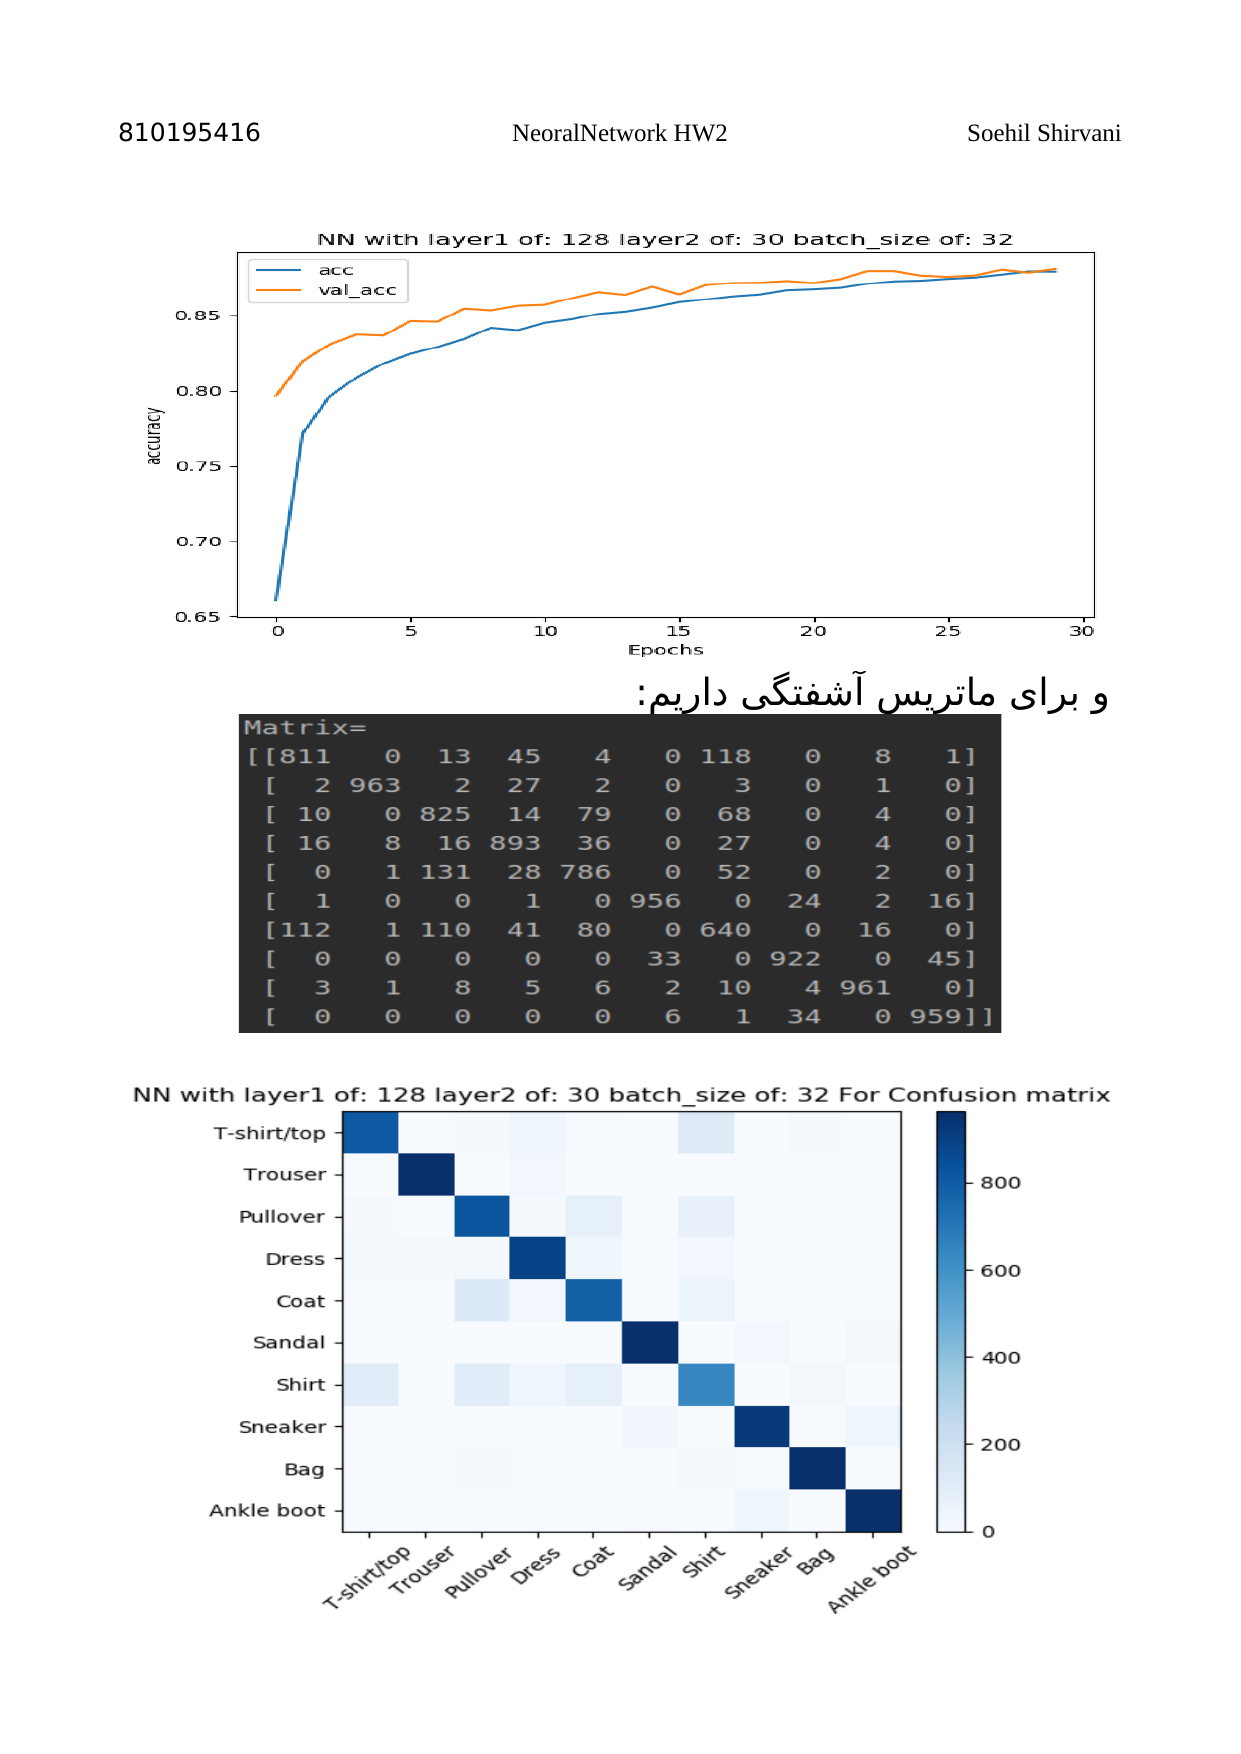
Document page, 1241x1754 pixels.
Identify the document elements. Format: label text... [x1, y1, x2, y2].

picture [238, 714, 1002, 1033]
picture [120, 220, 1121, 671]
picture [128, 1070, 1129, 1634]
text و برای ماتریس آشفتگی داریم: [118, 220, 1122, 714]
